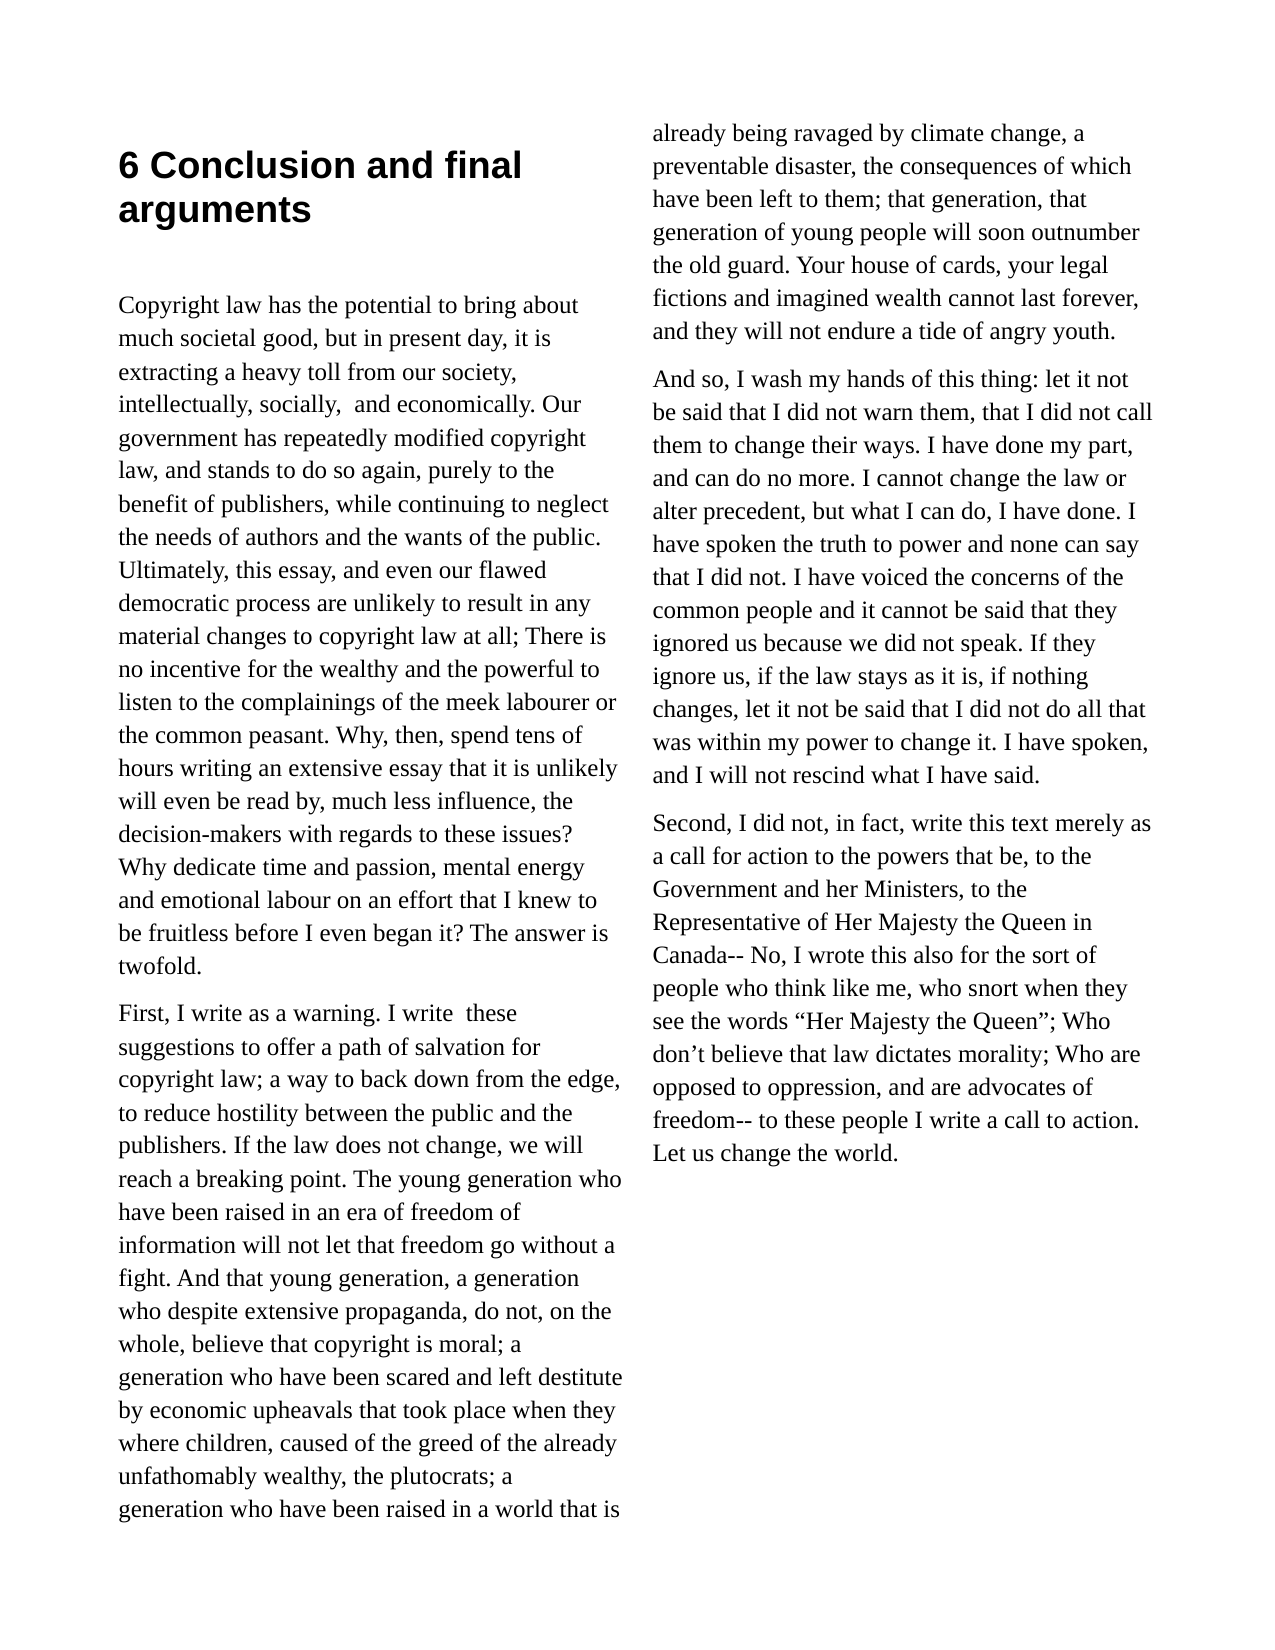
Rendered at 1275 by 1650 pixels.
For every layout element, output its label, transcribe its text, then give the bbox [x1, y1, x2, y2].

text already being ravaged by climate change, a preventable disaster, the consequences of which have been left to them; that generation, that generation of young people will soon outnumber the old guard. Your house of cards, your legal fictions and imagined wealth cannot last forever, and they will not endure a tide of angry youth. [652, 118, 1157, 345]
text Copyright law has the potential to bring about much societal good, but in present day, it is extracting a heavy toll from our society, intellectually, socially, and economically. Our government has repeatedly modified copyright law, and stands to do so again, purely to the benefit of publishers, while continuing to neglect the needs of authors and the wants of the public. Ultimately, this essay, and even our flawed democratic process are unlikely to result in any material changes to copyright law at all; There is no incentive for the wealthy and the powerful to listen to the complainings of the meek labourer or the common peasant. Why, then, spend tens of hours writing an extensive essay that it is unlikely will even be read by, much less influence, the decision-makers with regards to these issues? Why dedicate time and passion, mental energy and emotional labour on an effort that I knew to be fruitless before I even began it? The answer is twofold. [118, 291, 623, 980]
text Second, I did not, in fact, write this text merely as a call for action to the powers that be, to the Government and her Ministers, to the Representative of Her Majesty the Queen in Canada-- No, I wrote this also for the sort of people who think like me, who snort when they see the words “Her Majesty the Queen”; Who don’t believe that law dictates morality; Who are opposed to oppression, and are advocates of freedom-- to these people I write a call to action. Let us change the world. [652, 808, 1157, 1167]
subtitle 6 Conclusion and final arguments [118, 143, 623, 230]
text First, I write as a warning. I write these suggestions to offer a path of salvation for copyright law; a way to back down from the edge, to reduce hostility between the public and the publishers. If the law does not change, we will reach a breaking point. The young generation who have been raised in an era of freedom of information will not let that freedom go without a fight. And that young generation, a generation who despite extensive propaganda, do not, on the whole, believe that copyright is moral; a generation who have been scared and left destitute by economic upheavals that took place when they where children, caused of the greed of the already unfathomably wealthy, the plutocrats; a generation who have been raised in a world that is [118, 998, 623, 1523]
text And so, I wash my hands of this thing: let it not be said that I did not warn them, that I did not call them to change their ways. I have done my part, and can do no more. I cannot change the law or alter precedent, but what I can do, I have done. I have spoken the truth to power and none can say that I did not. I have voiced the concerns of the common people and it cannot be said that they ignored us because we did not speak. If they ignore us, if the law stays as it is, if nothing changes, let it not be said that I did not do all that was within my power to change it. I have spoken, and I will not rescind what I have said. [652, 364, 1157, 789]
